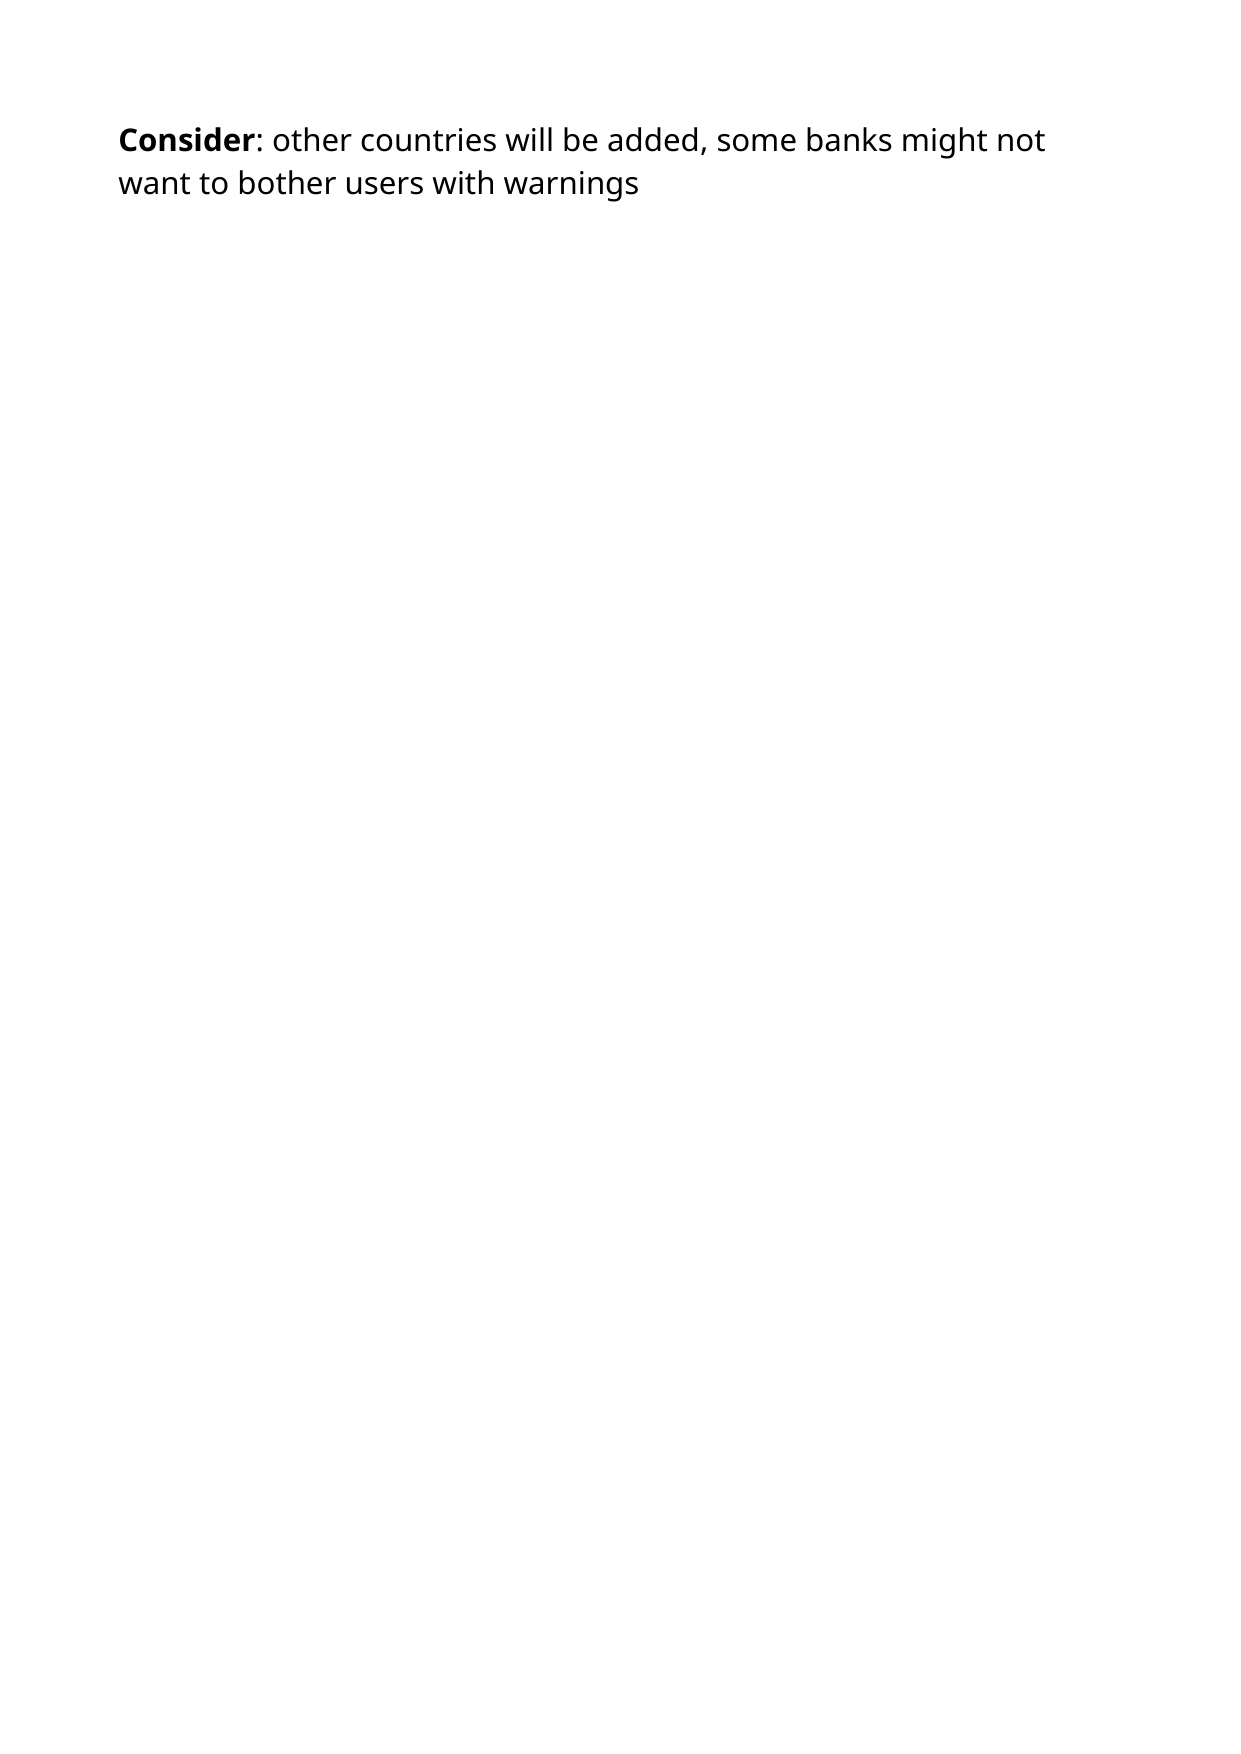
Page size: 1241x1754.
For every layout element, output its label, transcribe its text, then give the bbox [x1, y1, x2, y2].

text Consider: other countries will be added, some banks might not want to bother users with warnings [118, 118, 1122, 203]
